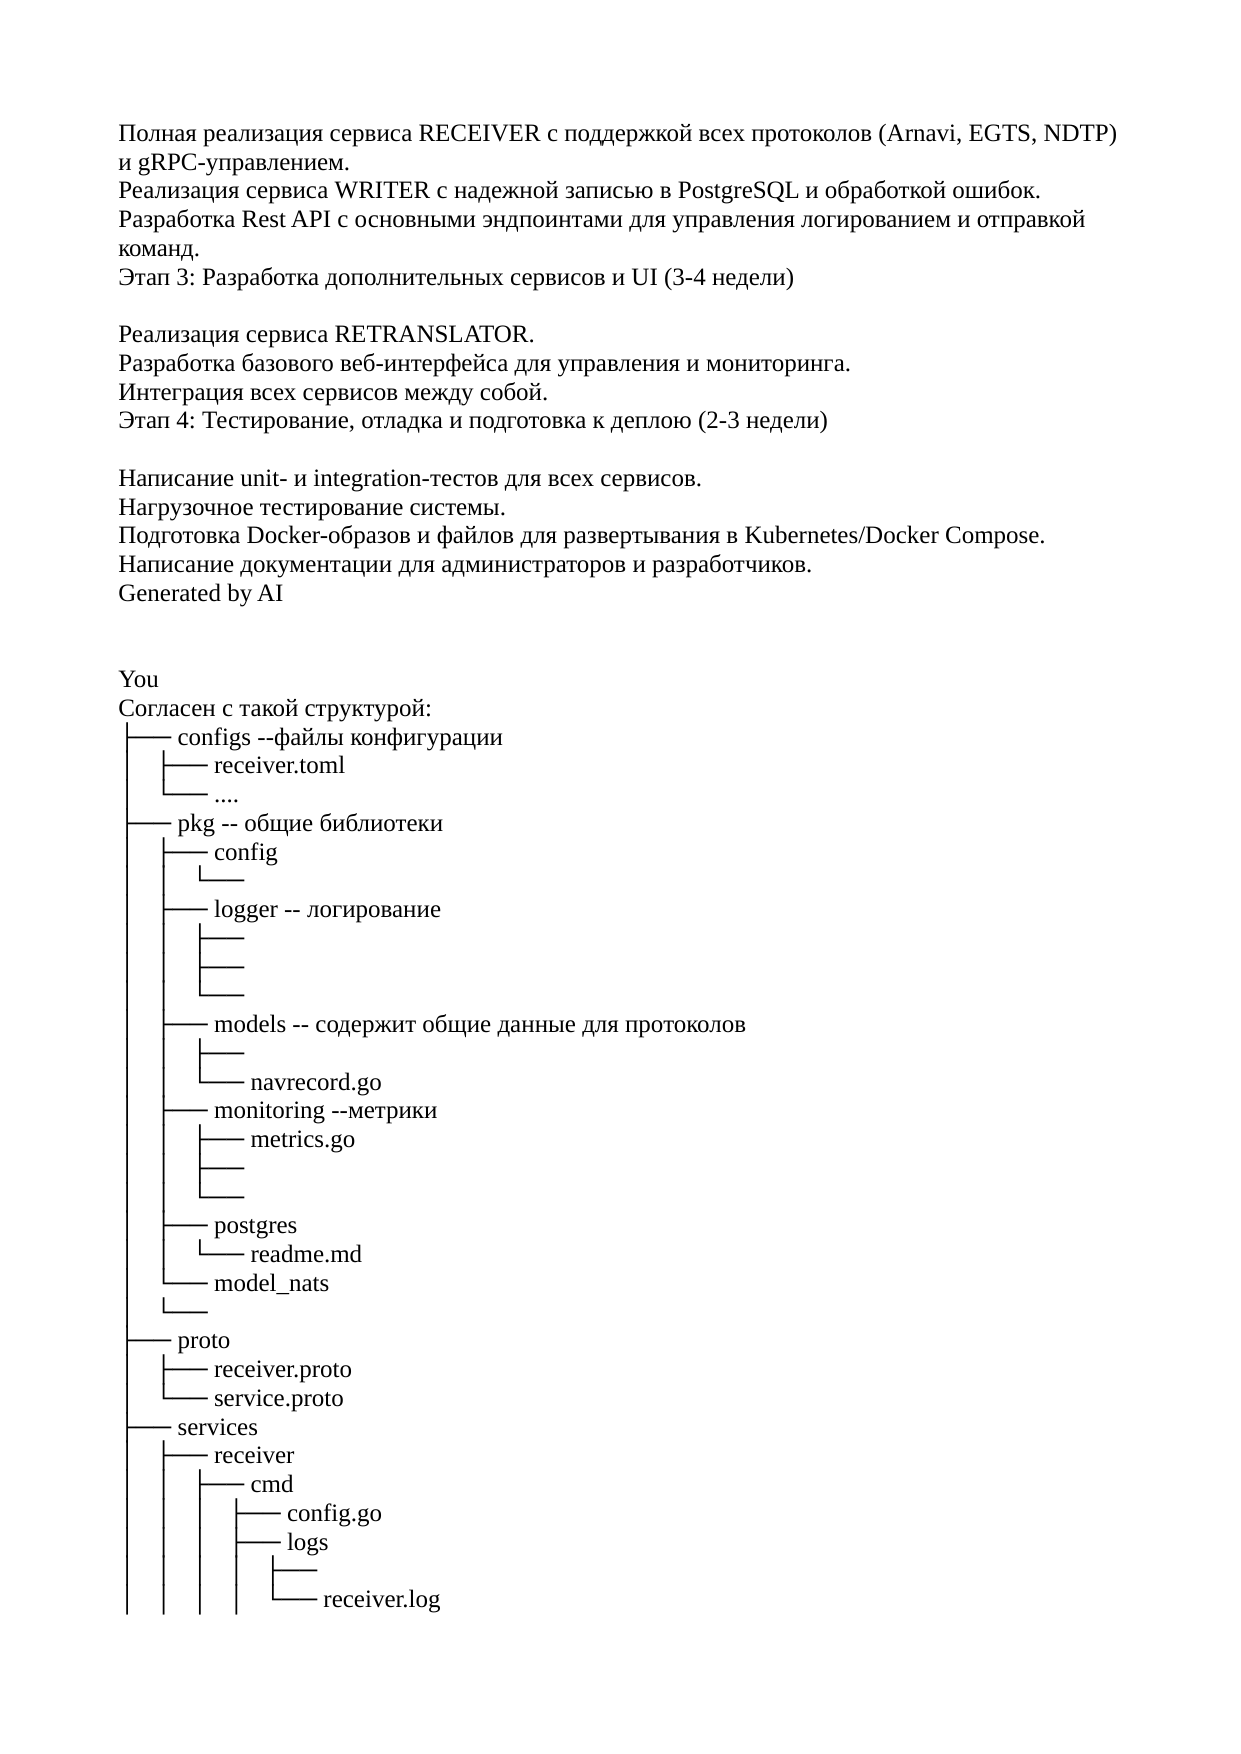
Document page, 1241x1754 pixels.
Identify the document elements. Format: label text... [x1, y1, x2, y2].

text │ ├── postgres [128, 1211, 162, 1239]
text │ └── service.proto [128, 1383, 1122, 1412]
text │ │ └── [118, 1182, 126, 1211]
text │ │ ├── [118, 923, 126, 952]
text │ │ └── [128, 866, 162, 894]
text Реализация сервиса RETRANSLATOR. [118, 319, 1122, 348]
text │ │ │ │ ├── [201, 1556, 235, 1584]
text ├── pkg -- общие библиотеки [128, 808, 1122, 837]
text ├── configs --файлы конфигурации [128, 722, 1122, 751]
text │ │ ├── metrics.go [164, 1124, 199, 1153]
text │ │ ├── [118, 1038, 126, 1067]
text Реализация сервиса WRITER с надежной записью в PostgreSQL и обработкой ошибок. [118, 176, 1122, 204]
text │ └── [118, 1297, 126, 1326]
text │ ├── receiver [128, 1441, 162, 1469]
text │ │ └── [164, 866, 1122, 894]
text │ │ │ ├── config.go [237, 1498, 1122, 1527]
text Нагрузочное тестирование системы. [118, 492, 1122, 521]
text ├── services [128, 1412, 1122, 1441]
text │ ├── receiver.toml [164, 751, 1122, 779]
text Интеграция всех сервисов между собой. [118, 377, 1122, 406]
text Разработка базового веб-интерфейса для управления и мониторинга. [118, 348, 1122, 377]
text │ │ └── readme.md [128, 1239, 162, 1268]
text │ ├── logger -- логирование [164, 894, 1122, 923]
text │ └── .... [128, 779, 1122, 808]
text │ ├── monitoring --метрики [164, 1096, 1122, 1124]
text │ ├── models -- содержит общие данные для протоколов [164, 1009, 1122, 1038]
text │ │ │ │ └── receiver.log [164, 1584, 199, 1613]
text │ │ │ ├── logs [128, 1527, 162, 1556]
text │ └── model_nats [128, 1268, 1122, 1297]
text │ │ ├── metrics.go [201, 1124, 1122, 1153]
text │ │ ├── cmd [128, 1469, 162, 1498]
text │ │ │ ├── logs [164, 1527, 199, 1556]
text Этап 4: Тестирование, отладка и подготовка к деплою (2-3 недели) [118, 406, 1122, 434]
text │ │ │ │ ├── [128, 1556, 162, 1584]
text │ │ ├── cmd [201, 1469, 1122, 1498]
text │ │ ├── cmd [118, 1469, 126, 1498]
text │ │ ├── [118, 1153, 126, 1182]
text Этап 3: Разработка дополнительных сервисов и UI (3-4 недели) [118, 262, 1122, 291]
text │ │ ├── [128, 1038, 162, 1067]
text │ └── [128, 1297, 1122, 1326]
text │ │ └── [164, 1182, 1122, 1211]
text ├── proto [128, 1326, 1122, 1354]
text │ │ ├── [201, 952, 1122, 981]
text │ │ ├── [118, 952, 126, 981]
text │ ├── logger -- логирование [128, 894, 162, 923]
text │ │ ├── [201, 1038, 1122, 1067]
text │ │ │ │ └── receiver.log [128, 1584, 162, 1613]
text │ │ └── [128, 1182, 162, 1211]
text │ │ ├── [201, 1153, 1122, 1182]
text │ │ ├── cmd [164, 1469, 199, 1498]
text │ │ └── readme.md [164, 1239, 1122, 1268]
text Разработка Rest API с основными эндпоинтами для управления логированием и отправкой команд. [118, 204, 1122, 262]
text Написание unit- и integration-тестов для всех сервисов. [118, 463, 1122, 492]
text │ │ │ ├── config.go [201, 1498, 235, 1527]
text │ ├── receiver.proto [128, 1354, 162, 1383]
text Согласен с такой структурой: [118, 693, 1122, 722]
text │ │ │ ├── logs [201, 1527, 235, 1556]
text You [118, 664, 1122, 693]
text │ │ └── [164, 981, 1122, 1009]
text │ │ ├── [164, 952, 199, 981]
text │ ├── config [128, 837, 162, 866]
text │ │ │ │ ├── [237, 1556, 272, 1584]
text │ │ │ │ ├── [164, 1556, 199, 1584]
text │ │ ├── [128, 952, 162, 981]
text │ ├── receiver.proto [164, 1354, 1122, 1383]
text │ │ │ ├── logs [237, 1527, 1122, 1556]
text │ │ └── [118, 981, 126, 1009]
text Подготовка Docker-образов и файлов для развертывания в Kubernetes/Docker Compose. [118, 521, 1122, 549]
text │ ├── receiver [164, 1441, 1122, 1469]
text │ │ │ ├── config.go [128, 1498, 162, 1527]
text │ │ │ │ ├── [118, 1556, 126, 1584]
text │ │ └── [128, 981, 162, 1009]
text │ │ └── [118, 866, 126, 894]
text │ │ └── navrecord.go [164, 1067, 1122, 1096]
text │ │ │ │ └── receiver.log [201, 1584, 235, 1613]
text │ │ ├── [128, 923, 162, 952]
text │ └── .... [118, 779, 126, 808]
text ├── proto [118, 1326, 126, 1354]
text │ │ ├── [128, 1153, 162, 1182]
text │ │ │ │ ├── [274, 1556, 1122, 1584]
text │ │ ├── [164, 1038, 199, 1067]
text │ │ ├── [164, 923, 199, 952]
text │ ├── postgres [164, 1211, 1122, 1239]
text │ │ │ ├── config.go [164, 1498, 199, 1527]
text │ ├── config [164, 837, 1122, 866]
text │ │ ├── [164, 1153, 199, 1182]
text │ ├── receiver.toml [128, 751, 162, 779]
text │ │ ├── metrics.go [128, 1124, 162, 1153]
text │ │ └── navrecord.go [128, 1067, 162, 1096]
text │ │ ├── [201, 923, 1122, 952]
text │ │ │ │ └── receiver.log [237, 1584, 1122, 1613]
text │ ├── monitoring --метрики [128, 1096, 162, 1124]
text Полная реализация сервиса RECEIVER с поддержкой всех протоколов (Arnavi, EGTS, NDTP) и gRPC-управлением. [118, 118, 1122, 176]
text Написание документации для администраторов и разработчиков. [118, 549, 1122, 578]
text Generated by AI [118, 578, 1122, 607]
